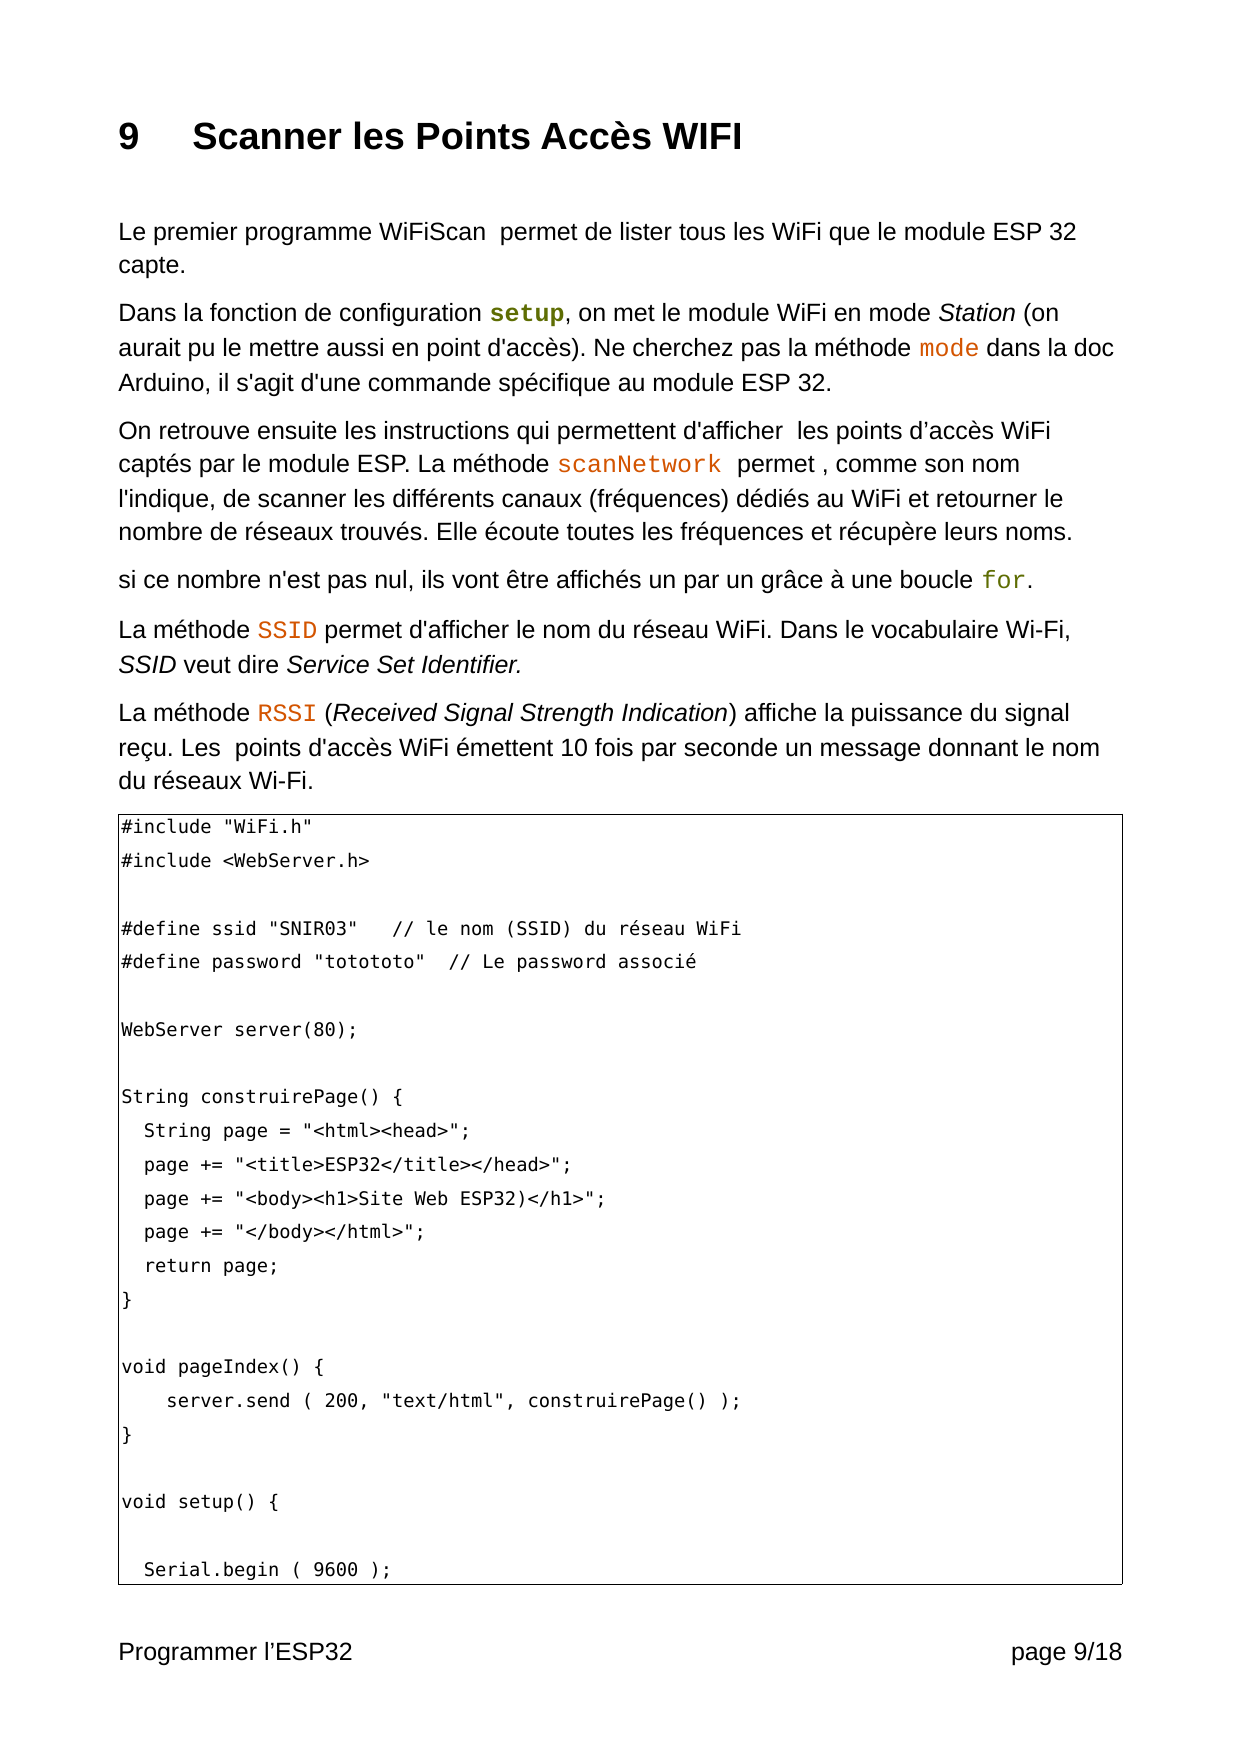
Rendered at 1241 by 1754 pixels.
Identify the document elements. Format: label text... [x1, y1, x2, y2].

text return page; [119, 1252, 1122, 1277]
text #include <WebServer.h> [119, 847, 1122, 872]
text si ce nombre n'est pas nul, ils vont être affichés un par un grâce à une boucle for. [118, 565, 1122, 596]
text WebServer server(80); [119, 1016, 1122, 1041]
text String construirePage() { [119, 1083, 1122, 1108]
text #define ssid "SNIR03" // le nom (SSID) du réseau WiFi [119, 915, 1122, 940]
text On retrouve ensuite les instructions qui permettent d'afficher les points d’accès WiFi captés par le module ESP. La méthode scanNetwork permet , comme son nom l'indique, de scanner les différents canaux (fréquences) dédiés au WiFi et retourner le nombre de réseaux trouvés. Elle écoute toutes les fréquences et récupère leurs noms. [118, 416, 1122, 546]
text Dans la fonction de configuration setup, on met le module WiFi en mode Station (on aurait pu le mettre aussi en point d'accès). Ne cherchez pas la méthode mode dans la doc Arduino, il s'agit d'une commande spécifique au module ESP 32. [118, 298, 1122, 397]
text La méthode RSSI (Received Signal Strength Indication) affiche la puissance du signal reçu. Les points d'accès WiFi émettent 10 fois par seconde un message donnant le nom du réseaux Wi-Fi. [118, 698, 1122, 795]
text void setup() { [119, 1488, 1122, 1513]
text } [119, 1286, 1122, 1311]
text String page = "<html><head>"; [119, 1117, 1122, 1142]
text #include "WiFi.h" [119, 815, 1122, 838]
text Le premier programme WiFiScan permet de lister tous les WiFi que le module ESP 32 capte. [118, 217, 1122, 279]
subtitle Scanner les Points Accès WIFI [118, 113, 1122, 157]
text server.send ( 200, "text/html", construirePage() ); [119, 1387, 1122, 1412]
text void pageIndex() { [119, 1353, 1122, 1378]
text page += "<body><h1>Site Web ESP32)</h1>"; [119, 1185, 1122, 1210]
text Serial.begin ( 9600 ); [119, 1556, 1122, 1584]
text page += "</body></html>"; [119, 1218, 1122, 1243]
text La méthode SSID permet d'afficher le nom du réseau WiFi. Dans le vocabulaire Wi-Fi, SSID veut dire Service Set Identifier. [118, 615, 1122, 679]
text #define password "totototo" // Le password associé [119, 948, 1122, 973]
text } [119, 1421, 1122, 1446]
text page += "<title>ESP32</title></head>"; [119, 1151, 1122, 1176]
